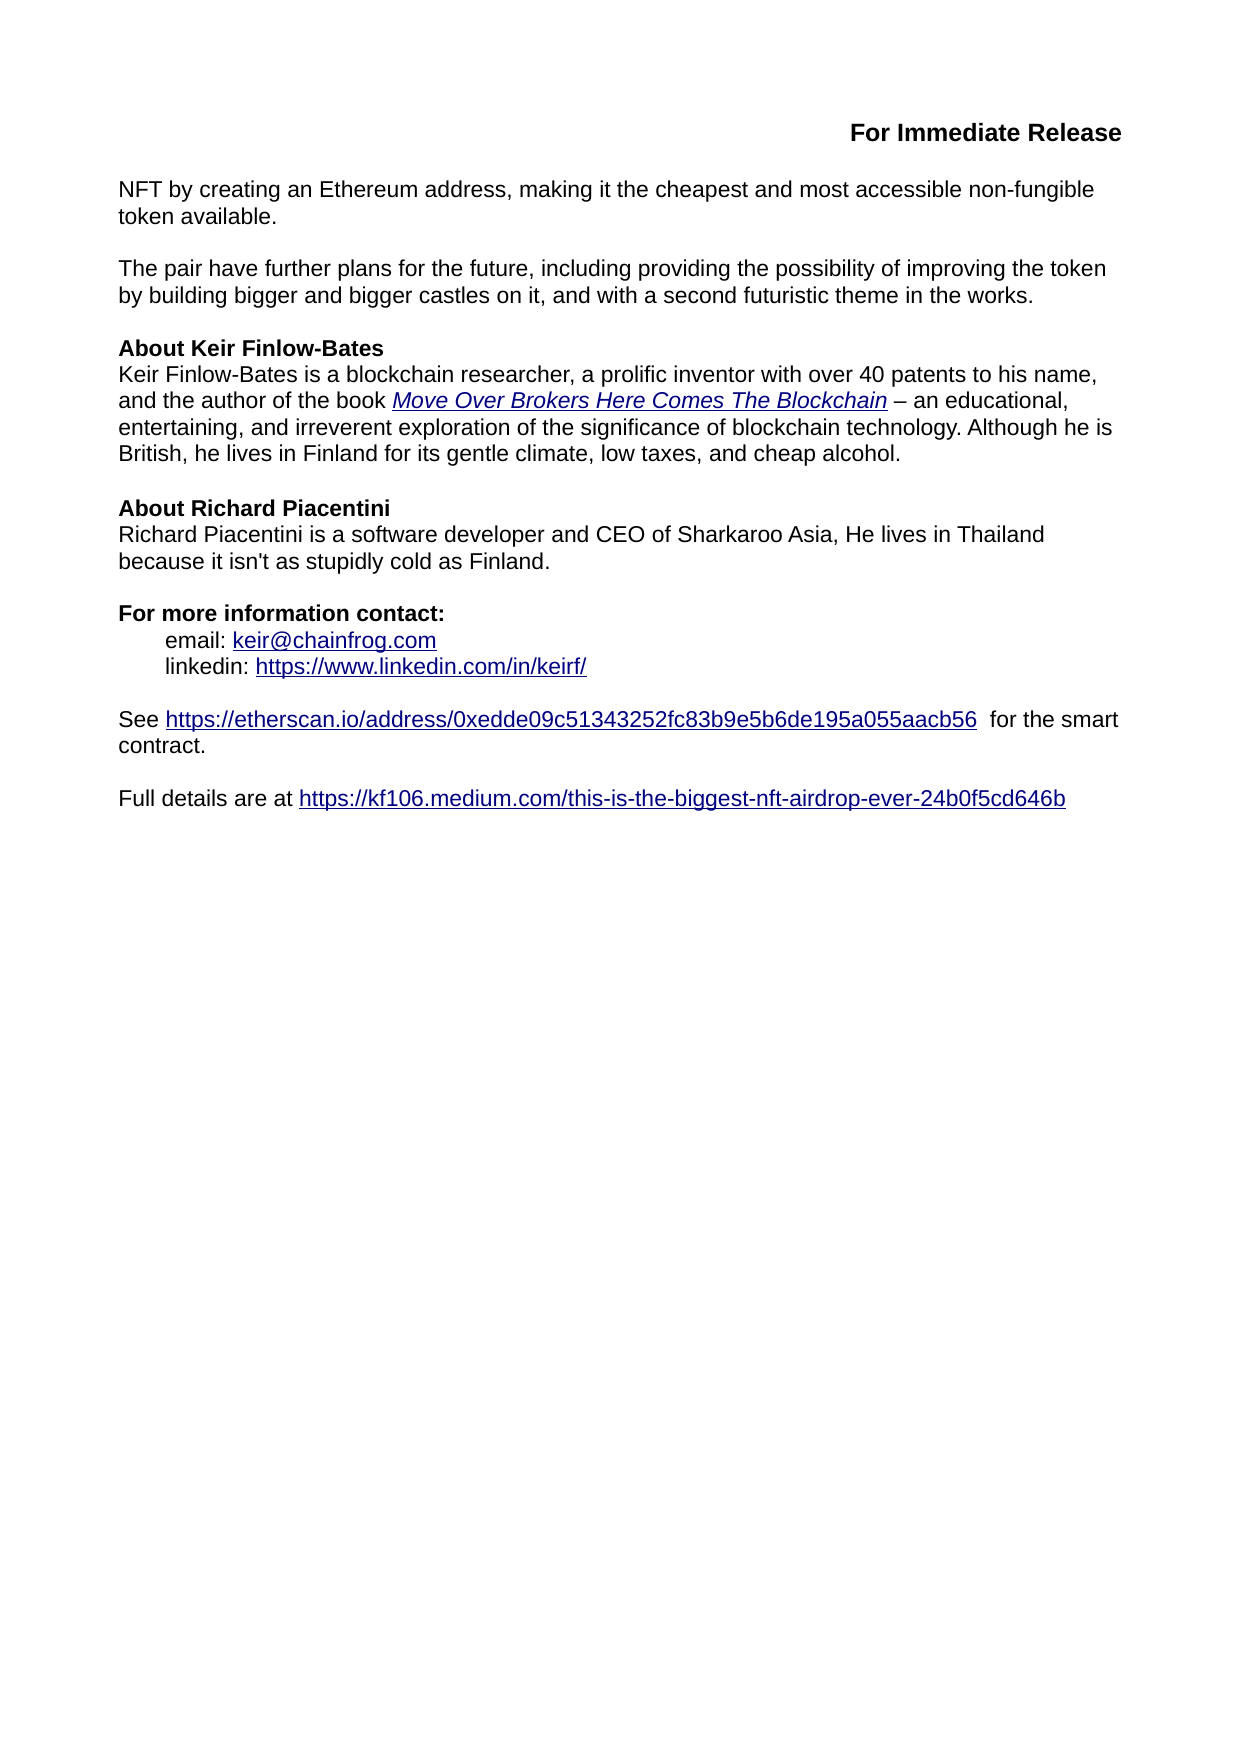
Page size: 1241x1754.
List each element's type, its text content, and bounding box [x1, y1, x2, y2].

text linkedin: https://www.linkedin.com/in/keirf/ [165, 653, 1122, 679]
text NFT by creating an Ethereum address, making it the cheapest and most accessible non-fungible token available. [118, 176, 1122, 229]
text Keir Finlow-Bates is a blockchain researcher, a prolific inventor with over 40 patents to his name, and the author of the book Move Over Brokers Here Comes The Blockchain – an educational, entertaining, and irreverent exploration of the significance of blockchain technology. Although he is British, he lives in Finland for its gentle climate, low taxes, and cheap alcohol. [118, 361, 1122, 466]
text Full details are at https://kf106.medium.com/this-is-the-biggest-nft-airdrop-ever-24b0f5cd646b [118, 785, 1122, 811]
text See https://etherscan.io/address/0xedde09c51343252fc83b9e5b6de195a055aacb56 for the smart contract. [118, 706, 1122, 758]
text For more information contact: [118, 600, 1122, 627]
text About Richard Piacentini [118, 495, 1122, 521]
text Richard Piacentini is a software developer and CEO of Sharkaroo Asia, He lives in Thailand because it isn't as stupidly cold as Finland. [118, 521, 1122, 574]
text email: keir@chainfrog.com [165, 627, 1122, 653]
text The pair have further plans for the future, including providing the possibility of improving the token by building bigger and bigger castles on it, and with a second futuristic theme in the works. [118, 255, 1122, 308]
text About Keir Finlow-Bates [118, 334, 1122, 361]
